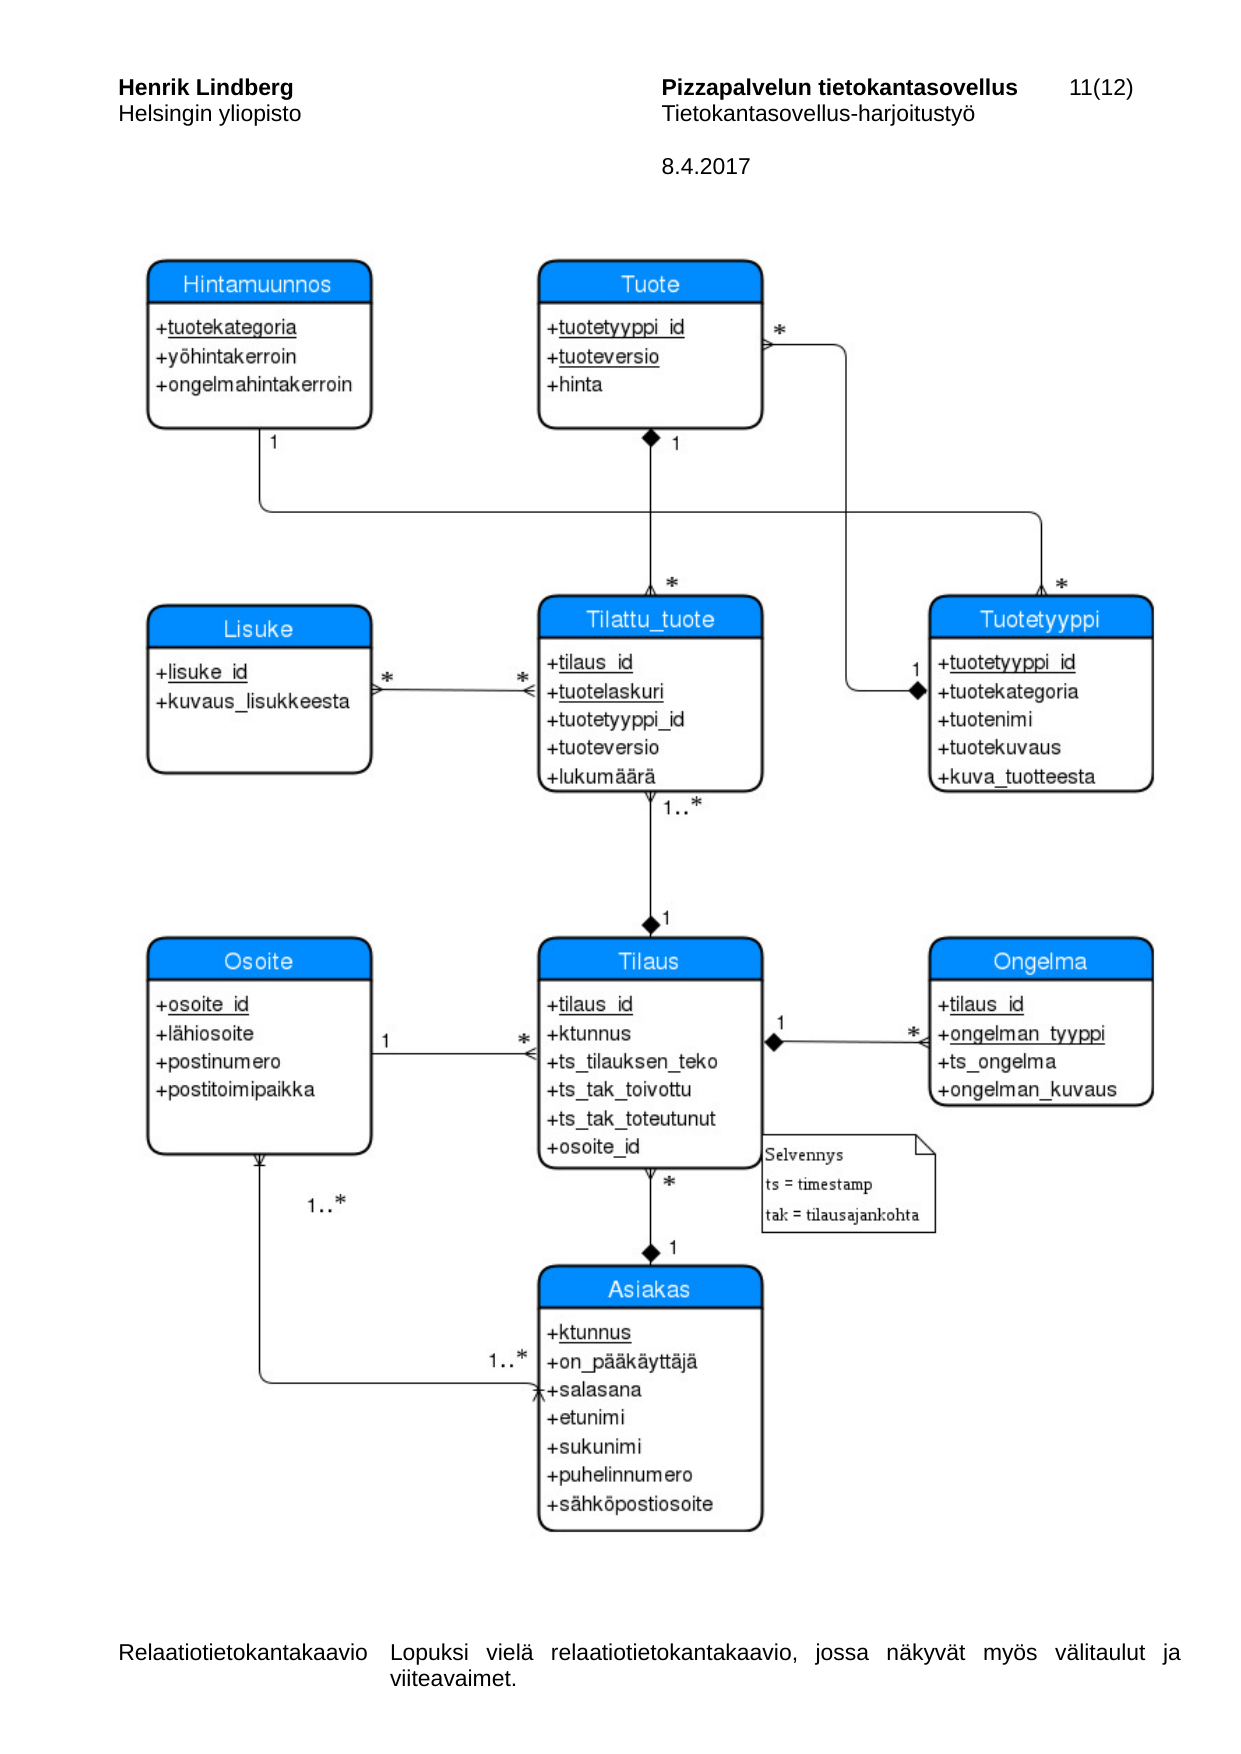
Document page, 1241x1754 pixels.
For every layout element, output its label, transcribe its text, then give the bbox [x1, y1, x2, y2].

picture [118, 231, 1182, 1560]
text Relaatiotietokantakaavio Lopuksi vielä relaatiotietokantakaavio, jossa näkyvät myös välitaulut ja viiteavaimet. [118, 1639, 1181, 1692]
